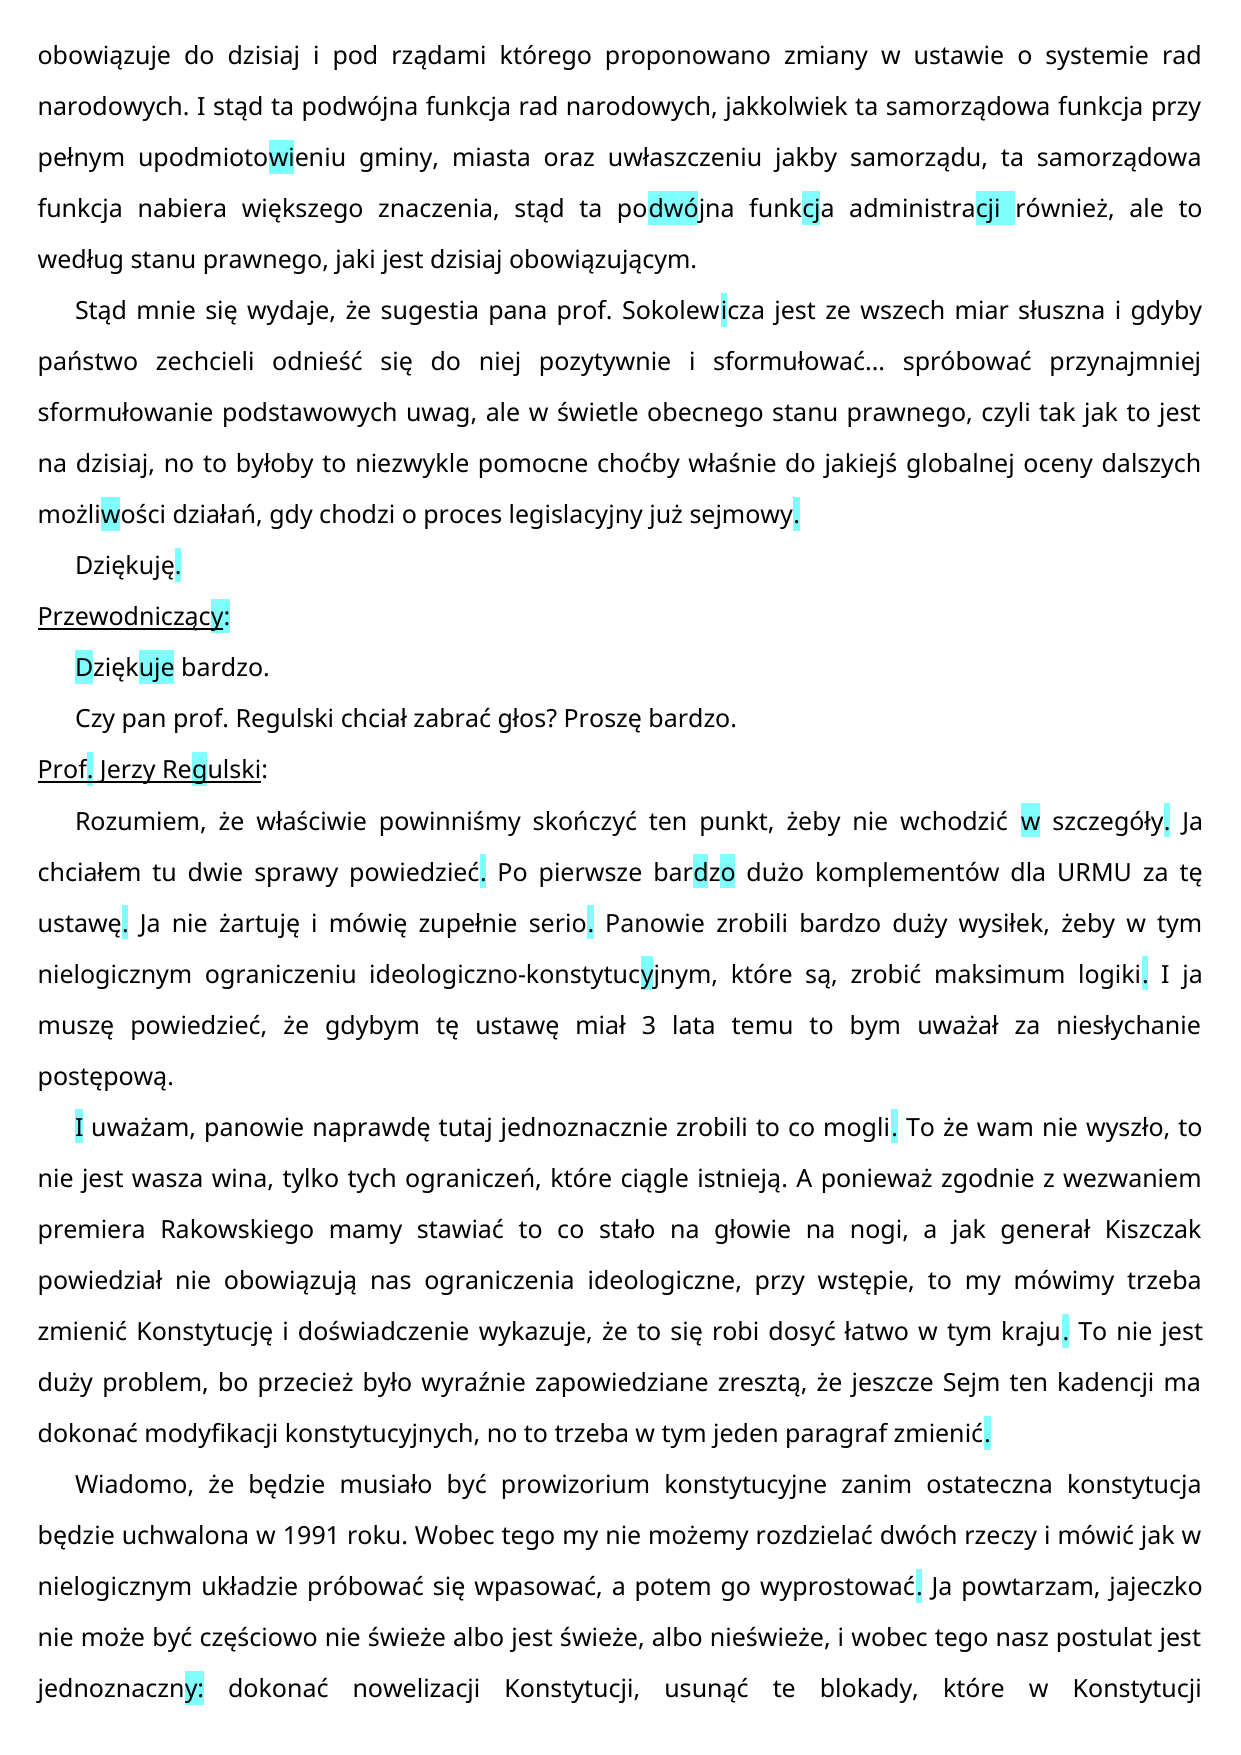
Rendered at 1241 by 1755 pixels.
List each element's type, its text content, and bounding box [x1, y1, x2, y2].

text obowiązuje do dzisiaj i pod rządami którego proponowano zmiany w ustawie o systemie rad narodowych. I stąd ta podwójna funkcja rad narodowych, jakkolwiek ta samorządowa funkcja przy pełnym upodmiotowieniu gminy, miasta oraz uwłaszczeniu jakby samorządu, ta samorządowa funkcja nabiera większego znaczenia, stąd ta podwójna funkcja administracji również, ale to według stanu prawnego, jaki jest dzisiaj obowiązującym. [37, 37, 1203, 276]
text Stąd mnie się wydaje, że sugestia pana prof. Sokolewicza jest ze wszech miar słuszna i gdyby państwo zechcieli odnieść się do niej pozytywnie i sformułować... spróbować przynajmniej sformułowanie podstawowych uwag, ale w świetle obecnego stanu prawnego, czyli tak jak to jest na dzisiaj, no to byłoby to niezwykle pomocne choćby właśnie do jakiejś globalnej oceny dalszych możliwości działań, gdy chodzi o proces legislacyjny już sejmowy. [37, 293, 1203, 531]
text Przewodniczący: [37, 599, 1203, 633]
text Rozumiem, że właściwie powinniśmy skończyć ten punkt, żeby nie wchodzić w szczegóły. Ja chciałem tu dwie sprawy powiedzieć. Po pierwsze bardzo dużo komplementów dla URMU za tę ustawę. Ja nie żartuję i mówię zupełnie serio. Panowie zrobili bardzo duży wysiłek, żeby w tym nielogicznym ograniczeniu ideologiczno-konstytucyjnym, które są, zrobić maksimum logiki. I ja muszę powiedzieć, że gdybym tę ustawę miał 3 lata temu to bym uważał za niesłychanie postępową. [37, 803, 1203, 1092]
text Dziękuję. [37, 548, 1203, 582]
text I uważam, panowie naprawdę tutaj jednoznacznie zrobili to co mogli. To że wam nie wyszło, to nie jest wasza wina, tylko tych ograniczeń, które ciągle istnieją. A ponieważ zgodnie z wezwaniem premiera Rakowskiego mamy stawiać to co stało na głowie na nogi, a jak generał Kiszczak powiedział nie obowiązują nas ograniczenia ideologiczne, przy wstępie, to my mówimy trzeba zmienić Konstytucję i doświadczenie wykazuje, że to się robi dosyć łatwo w tym kraju. To nie jest duży problem, bo przecież było wyraźnie zapowiedziane zresztą, że jeszcze Sejm ten kadencji ma dokonać modyfikacji konstytucyjnych, no to trzeba w tym jeden paragraf zmienić. [37, 1109, 1203, 1450]
text Prof. Jerzy Regulski: [37, 752, 1203, 786]
text Wiadomo, że będzie musiało być prowizorium konstytucyjne zanim ostateczna konstytucja będzie uchwalona w 1991 roku. Wobec tego my nie możemy rozdzielać dwóch rzeczy i mówić jak w nielogicznym układzie próbować się wpasować, a potem go wyprostować. Ja powtarzam, jajeczko nie może być częściowo nie świeże albo jest świeże, albo nieświeże, i wobec tego nasz postulat jest jednoznaczny: dokonać nowelizacji Konstytucji, usunąć te blokady, które w Konstytucji [37, 1467, 1203, 1705]
text Czy pan prof. Regulski chciał zabrać głos? Proszę bardzo. [37, 701, 1203, 735]
text Dziękuje bardzo. [37, 650, 1203, 684]
